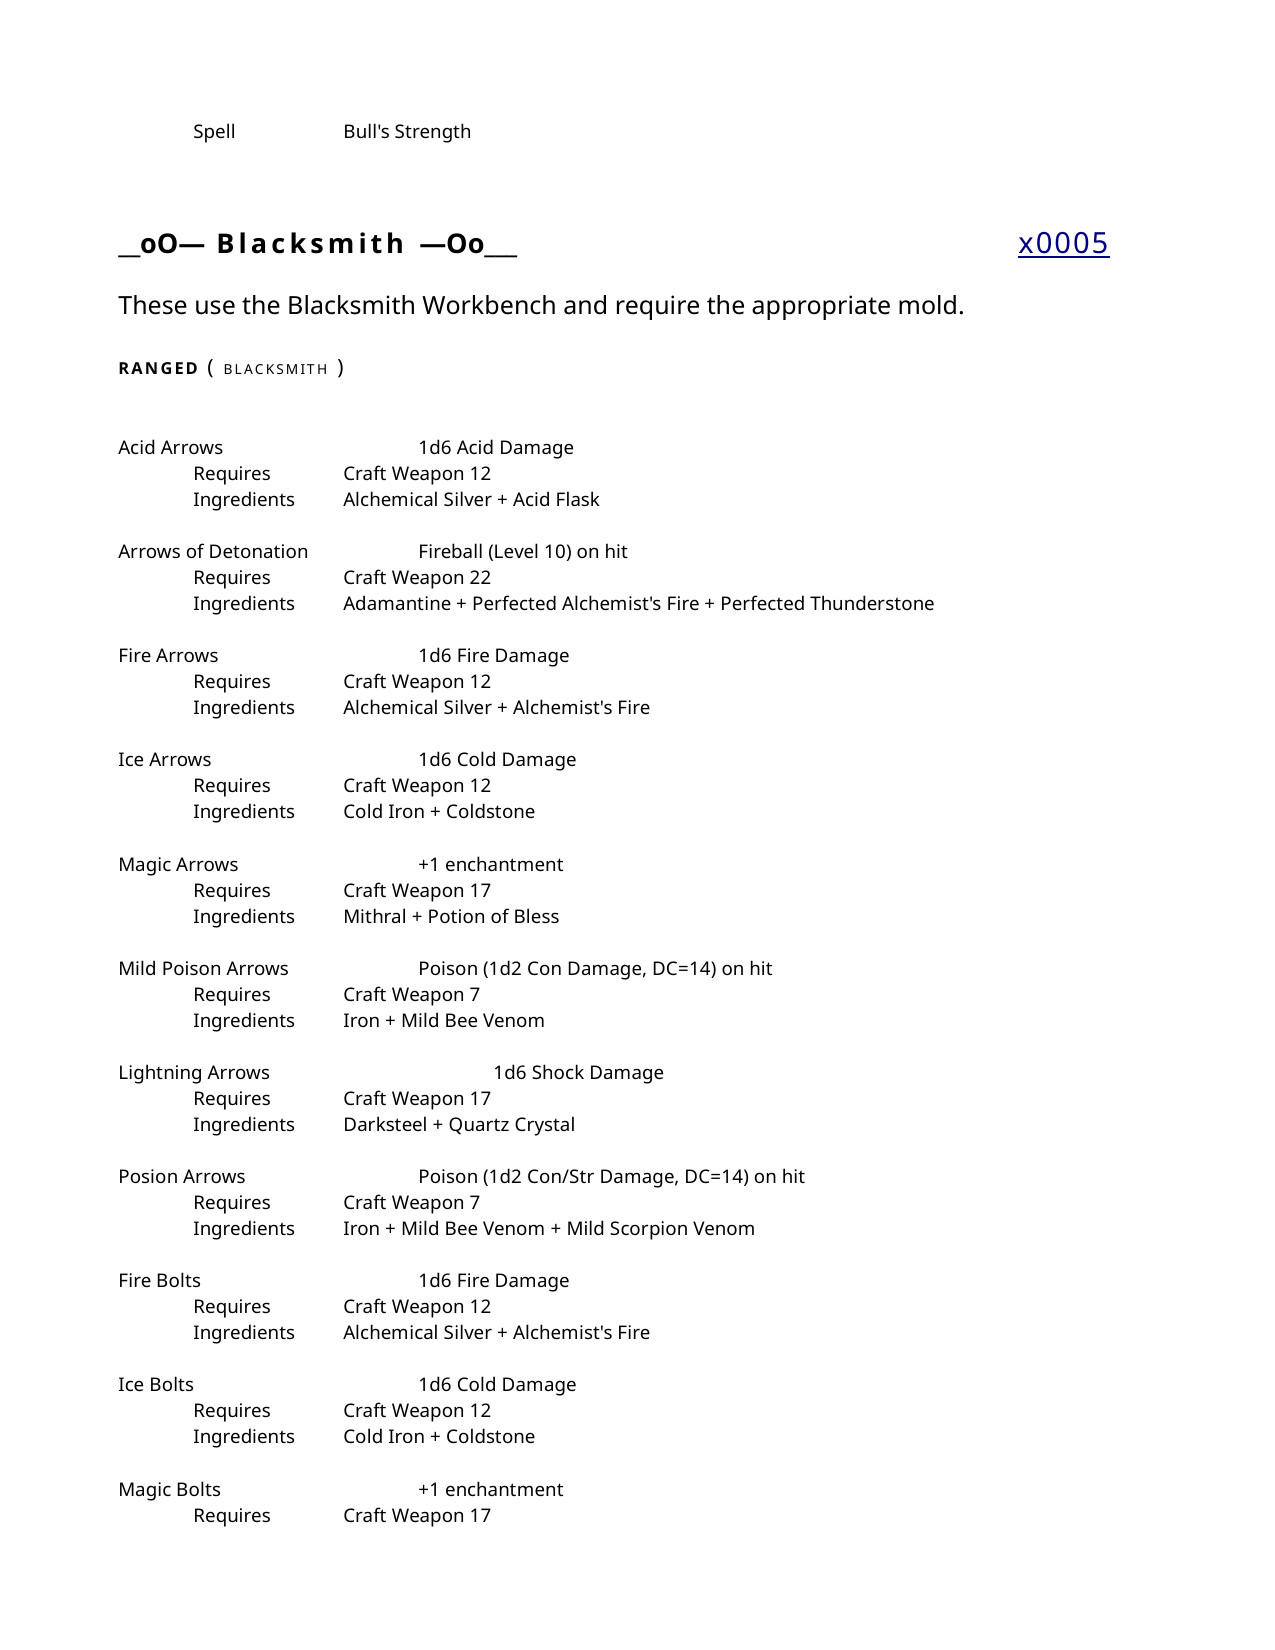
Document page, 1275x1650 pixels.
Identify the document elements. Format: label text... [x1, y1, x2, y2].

text Magic Arrows +1 enchantment [118, 851, 1157, 877]
text Ingredients Alchemical Silver + Acid Flask [118, 486, 1157, 512]
text Requires Craft Weapon 22 [118, 564, 1157, 590]
text Ice Arrows 1d6 Cold Damage [118, 746, 1157, 772]
text Ingredients Adamantine + Perfected Alchemist's Fire + Perfected Thunderstone [118, 590, 1157, 616]
text Requires Craft Weapon 12 [118, 668, 1157, 694]
text Requires Craft Weapon 12 [118, 772, 1157, 798]
text These use the Blacksmith Workbench and require the appropriate mold. [118, 288, 1157, 322]
text Magic Bolts +1 enchantment [118, 1476, 1157, 1502]
text Requires Craft Weapon 12 [118, 1293, 1157, 1319]
text Ingredients Cold Iron + Coldstone [118, 798, 1157, 824]
text Ingredients Mithral + Potion of Bless [118, 903, 1157, 929]
text Fire Bolts 1d6 Fire Damage [118, 1267, 1157, 1293]
text Ice Bolts 1d6 Cold Damage [118, 1371, 1157, 1397]
text Requires Craft Weapon 7 [118, 1189, 1157, 1215]
text Requires Craft Weapon 17 [118, 877, 1157, 903]
text Lightning Arrows 1d6 Shock Damage [118, 1059, 1157, 1085]
text Requires Craft Weapon 12 [118, 460, 1157, 486]
text Acid Arrows 1d6 Acid Damage [118, 434, 1157, 460]
text Fire Arrows 1d6 Fire Damage [118, 642, 1157, 668]
text Ingredients Iron + Mild Bee Venom [118, 1007, 1157, 1033]
text Ingredients Alchemical Silver + Alchemist's Fire [118, 1319, 1157, 1345]
text Mild Poison Arrows Poison (1d2 Con Damage, DC=14) on hit [118, 955, 1157, 981]
text Ingredients Iron + Mild Bee Venom + Mild Scorpion Venom [118, 1215, 1157, 1241]
text Ingredients Cold Iron + Coldstone [118, 1423, 1157, 1449]
text Requires Craft Weapon 7 [118, 981, 1157, 1007]
text Arrows of Detonation Fireball (Level 10) on hit [118, 538, 1157, 564]
text Spell Bull's Strength [118, 118, 1157, 144]
text __oO— Blacksmith —Oo___ x0005 [118, 222, 1157, 262]
text Requires Craft Weapon 12 [118, 1397, 1157, 1423]
text ranged ( blacksmith ) [118, 348, 1157, 382]
text Posion Arrows Poison (1d2 Con/Str Damage, DC=14) on hit [118, 1163, 1157, 1189]
text Ingredients Alchemical Silver + Alchemist's Fire [118, 694, 1157, 720]
text Requires Craft Weapon 17 [118, 1502, 1157, 1528]
text Requires Craft Weapon 17 [118, 1085, 1157, 1111]
text Ingredients Darksteel + Quartz Crystal [118, 1111, 1157, 1137]
